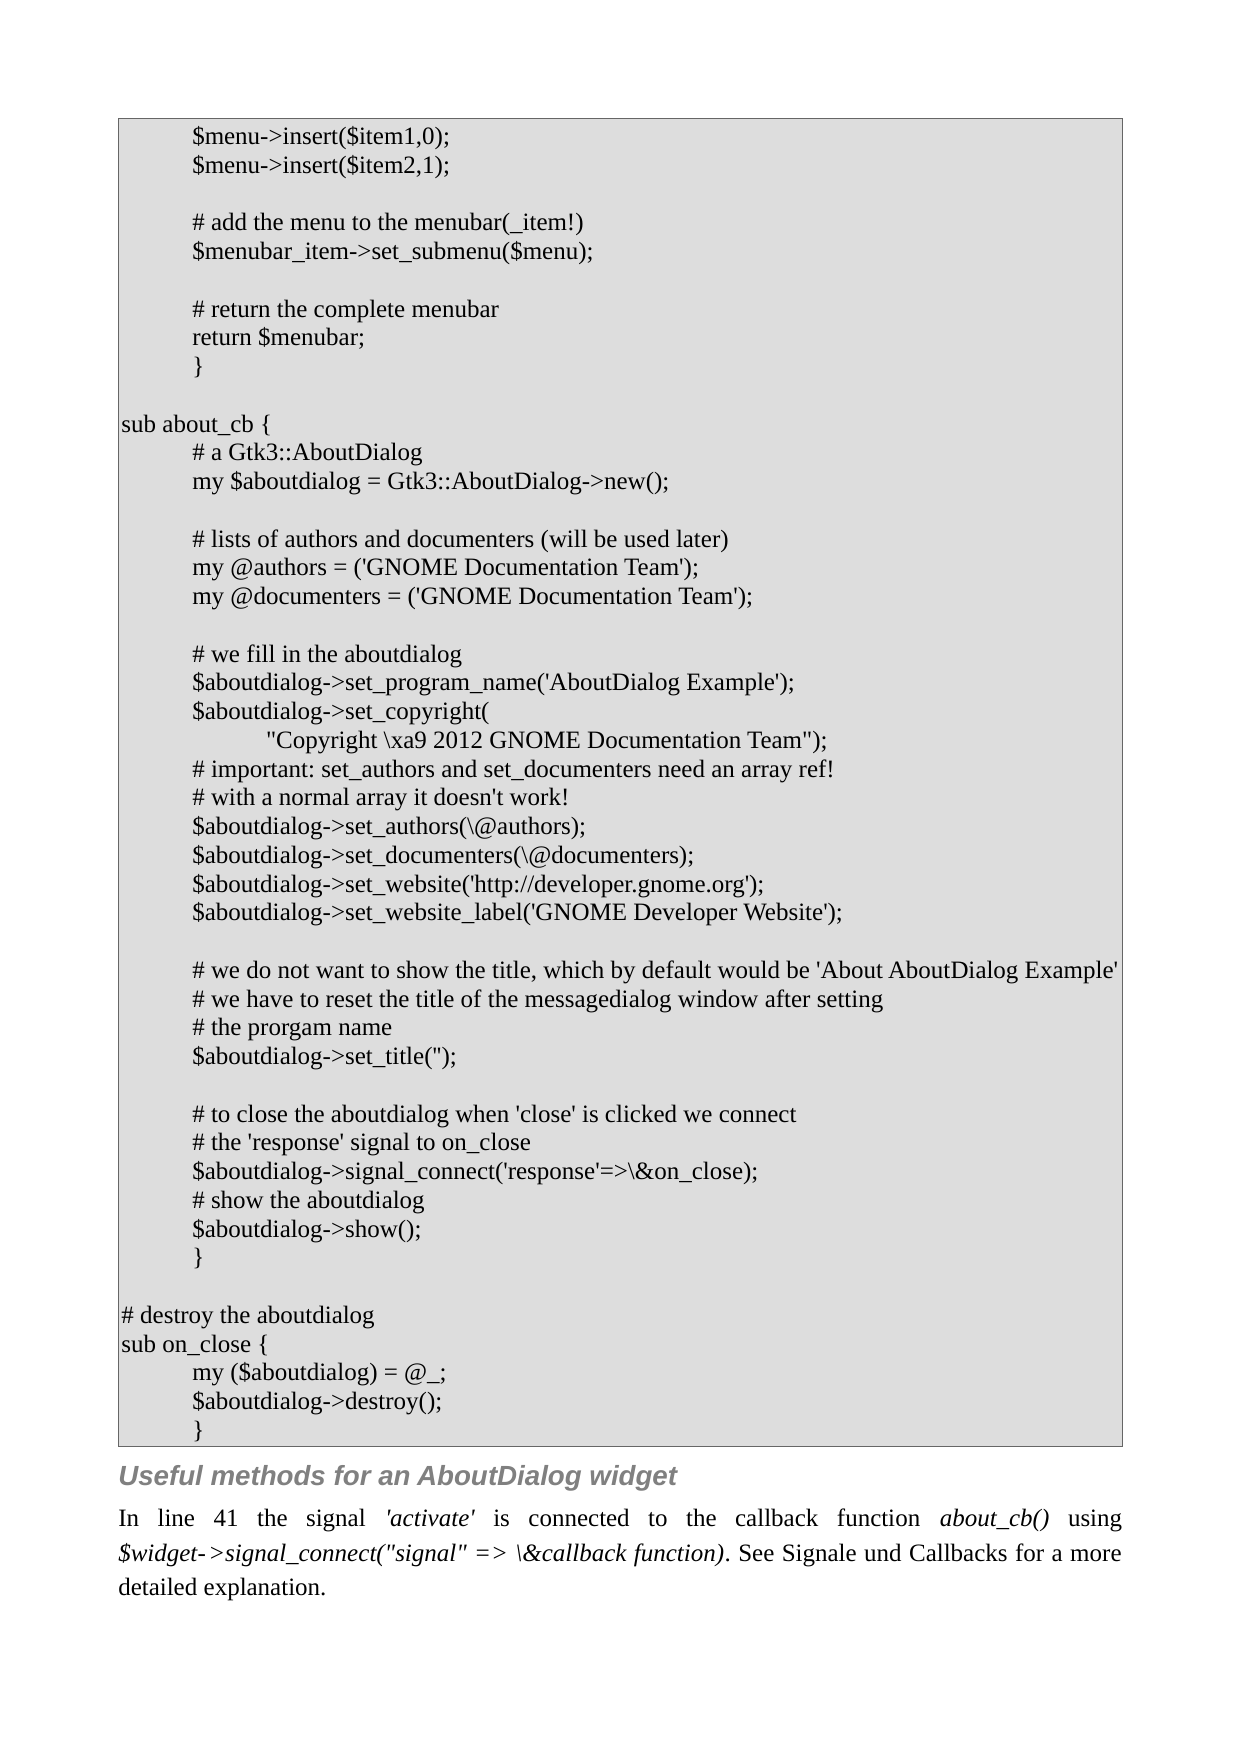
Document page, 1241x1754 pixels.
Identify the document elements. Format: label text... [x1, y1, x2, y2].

text # add the menu to the menubar(_item!) [119, 204, 1122, 233]
text # the prorgam name [119, 1009, 1122, 1038]
text # return the complete menubar [119, 291, 1122, 319]
text # the 'response' signal to on_close [119, 1124, 1122, 1153]
text # we do not want to show the title, which by default would be 'About AboutDialog Example' [119, 952, 1122, 981]
text my $aboutdialog = Gtk3::AboutDialog->new(); [119, 463, 1122, 492]
text In line 41 the signal 'activate' is connected to the callback function about_cb() using $widget‑>signal_connect("signal" => \&callback function). See Signale und Callbacks for a more detailed explanation. [118, 1503, 1122, 1601]
text # destroy the aboutdialog [119, 1297, 1122, 1326]
text $menu->insert($item1,0); [119, 119, 1122, 147]
text my @documenters = ('GNOME Documentation Team'); [119, 578, 1122, 607]
text } [119, 1239, 1122, 1268]
subtitle Useful methods for an AboutDialog widget [118, 1459, 1122, 1491]
text $aboutdialog->show(); [119, 1211, 1122, 1239]
text $aboutdialog->set_title(''); [119, 1038, 1122, 1067]
text my ($aboutdialog) = @_; [119, 1354, 1122, 1383]
text $aboutdialog->destroy(); [119, 1383, 1122, 1412]
text $aboutdialog->set_website('http://developer.gnome.org'); [119, 866, 1122, 894]
text $menu->insert($item2,1); [119, 147, 1122, 176]
text $aboutdialog->signal_connect('response'=>\&on_close); [119, 1153, 1122, 1182]
text } [119, 1412, 1122, 1446]
text my @authors = ('GNOME Documentation Team'); [119, 549, 1122, 578]
text $aboutdialog->set_documenters(\@documenters); [119, 837, 1122, 866]
text # we have to reset the title of the messagedialog window after setting [119, 981, 1122, 1009]
text # lists of authors and documenters (will be used later) [119, 521, 1122, 549]
text # with a normal array it doesn't work! [119, 779, 1122, 808]
text return $menubar; [119, 319, 1122, 348]
text $aboutdialog->set_copyright( [119, 693, 1122, 722]
text sub on_close { [119, 1326, 1122, 1354]
text "Copyright \xa9 2012 GNOME Documentation Team"); [119, 722, 1122, 751]
text # to close the aboutdialog when 'close' is clicked we connect [119, 1096, 1122, 1124]
text $aboutdialog->set_program_name('AboutDialog Example'); [119, 664, 1122, 693]
text $aboutdialog->set_authors(\@authors); [119, 808, 1122, 837]
text } [119, 348, 1122, 377]
text # a Gtk3::AboutDialog [119, 434, 1122, 463]
text # show the aboutdialog [119, 1182, 1122, 1211]
text sub about_cb { [119, 406, 1122, 434]
text # important: set_authors and set_documenters need an array ref! [119, 751, 1122, 779]
text $aboutdialog->set_website_label('GNOME Developer Website'); [119, 894, 1122, 923]
text $menubar_item->set_submenu($menu); [119, 233, 1122, 262]
text # we fill in the aboutdialog [119, 636, 1122, 664]
